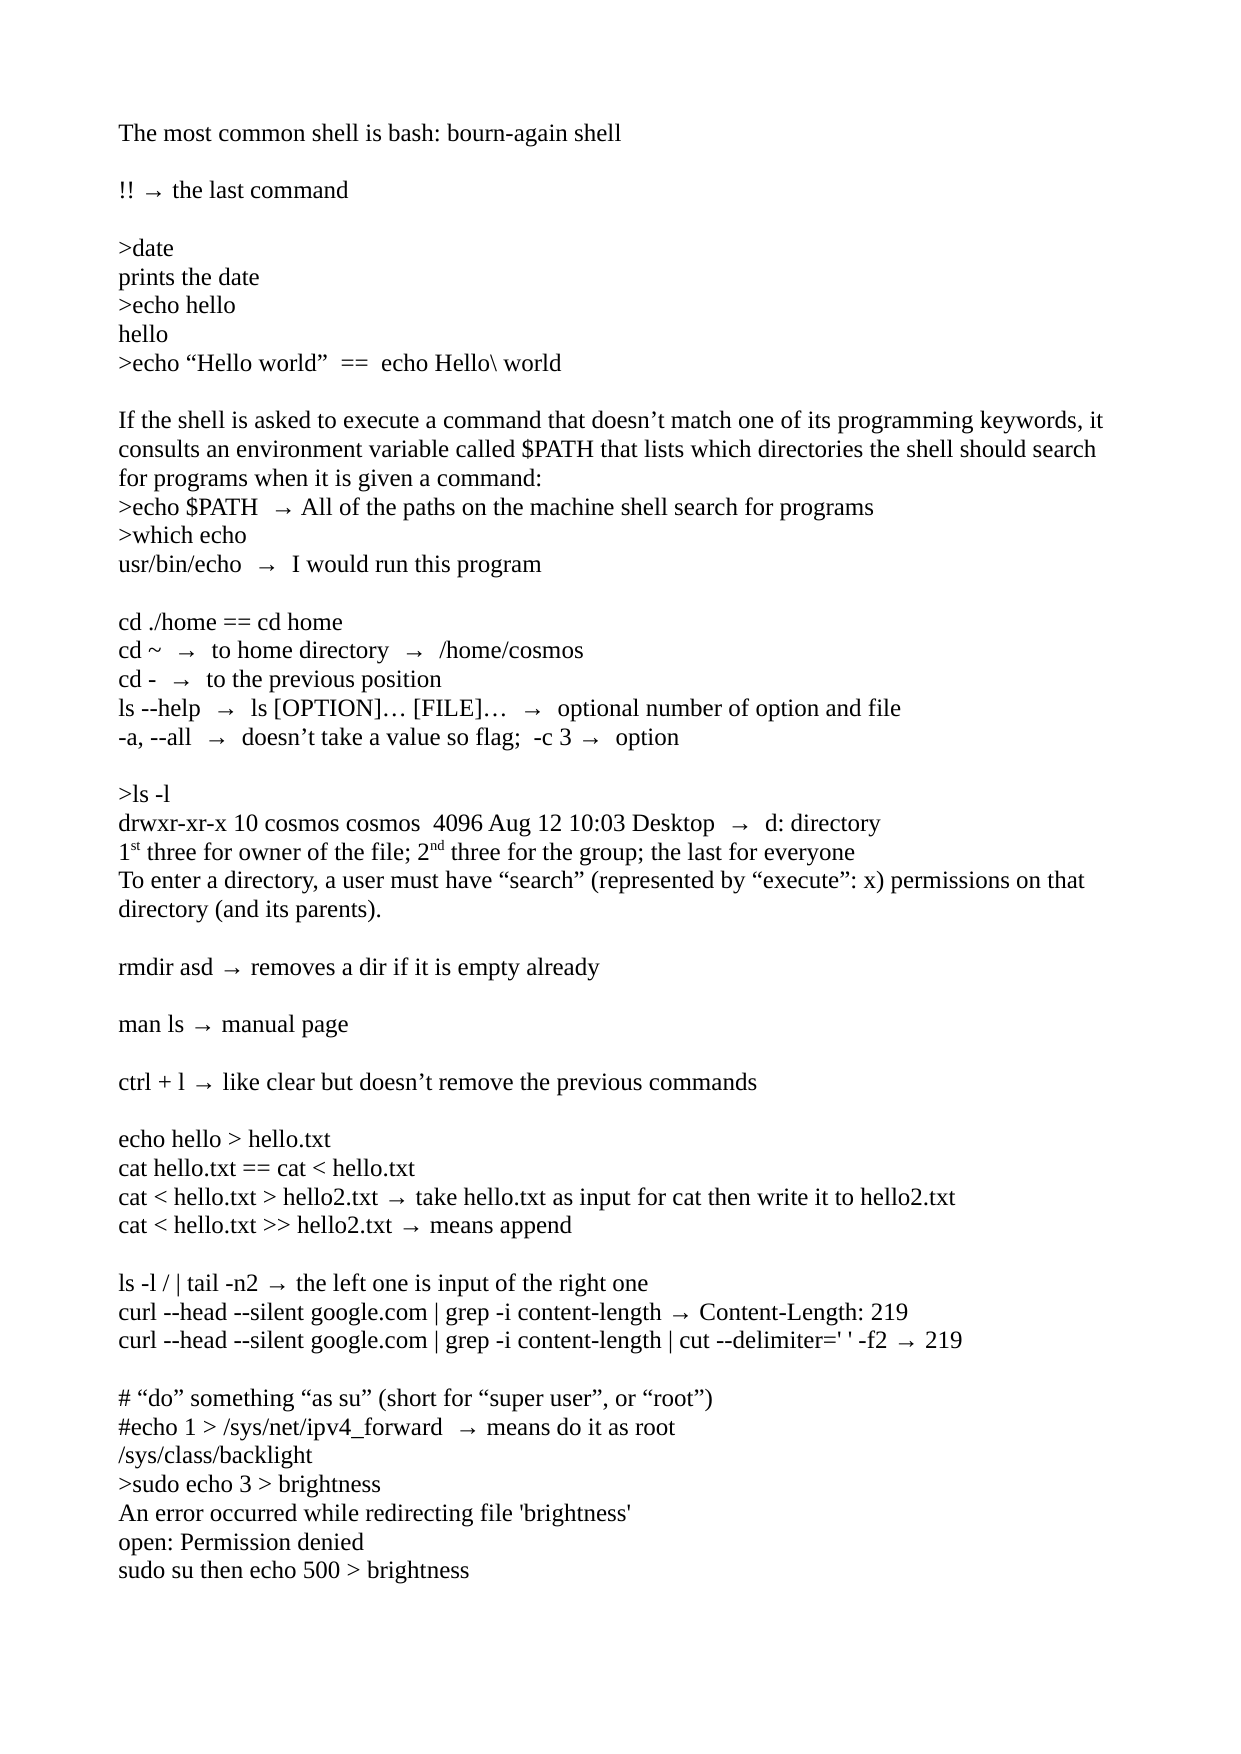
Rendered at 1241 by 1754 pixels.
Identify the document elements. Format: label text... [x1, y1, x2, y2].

text curl --head --silent google.com | grep -i content-length → Content-Length: 219 [118, 1297, 1122, 1326]
text usr/bin/echo → I would run this program [118, 549, 1122, 578]
text #echo 1 > /sys/net/ipv4_forward → means do it as root [118, 1412, 1122, 1441]
text ls -l / | tail -n2 → the left one is input of the right one [118, 1268, 1122, 1297]
text prints the date [118, 262, 1122, 291]
text rmdir asd → removes a dir if it is empty already [118, 952, 1122, 981]
text open: Permission denied [118, 1527, 1122, 1556]
text An error occurred while redirecting file 'brightness' [118, 1498, 1122, 1527]
text -a, --all → doesn’t take a value so flag; -c 3 → option [118, 722, 1122, 751]
text ctrl + l → like clear but doesn’t remove the previous commands [118, 1067, 1122, 1096]
text >echo “Hello world” == echo Hello\ world [118, 348, 1122, 377]
text >echo hello [118, 291, 1122, 319]
text man ls → manual page [118, 1009, 1122, 1038]
text sudo su then echo 500 > brightness [118, 1556, 1122, 1584]
text >date [118, 233, 1122, 262]
text ls --help → ls [OPTION]… [FILE]… → optional number of option and file [118, 693, 1122, 722]
text /sys/class/backlight [118, 1441, 1122, 1469]
text The most common shell is bash: bourn-again shell [118, 118, 1122, 147]
text To enter a directory, a user must have “search” (represented by “execute”: x) permissions on that directory (and its parents). [118, 866, 1122, 923]
text cd - → to the previous position [118, 664, 1122, 693]
text hello [118, 319, 1122, 348]
text 1st three for owner of the file; 2nd three for the group; the last for everyone [118, 837, 1122, 866]
text drwxr-xr-x 10 cosmos cosmos 4096 Aug 12 10:03 Desktop → d: directory [118, 808, 1122, 837]
text cat < hello.txt >> hello2.txt → means append [118, 1211, 1122, 1239]
text cd ./home == cd home [118, 607, 1122, 636]
text cat < hello.txt > hello2.txt → take hello.txt as input for cat then write it to hello2.txt [118, 1182, 1122, 1211]
text >echo $PATH → All of the paths on the machine shell search for programs [118, 492, 1122, 521]
text curl --head --silent google.com | grep -i content-length | cut --delimiter=' ' -f2 → 219 [118, 1326, 1122, 1354]
text cat hello.txt == cat < hello.txt [118, 1153, 1122, 1182]
text cd ~ → to home directory → /home/cosmos [118, 636, 1122, 664]
text echo hello > hello.txt [118, 1124, 1122, 1153]
text !! → the last command [118, 176, 1122, 204]
text # “do” something “as su” (short for “super user”, or “root”) [118, 1383, 1122, 1412]
text If the shell is asked to execute a command that doesn’t match one of its programming keywords, it consults an environment variable called $PATH that lists which directories the shell should search for programs when it is given a command: [118, 406, 1122, 492]
text >ls -l [118, 779, 1122, 808]
text >which echo [118, 521, 1122, 549]
text >sudo echo 3 > brightness [118, 1469, 1122, 1498]
